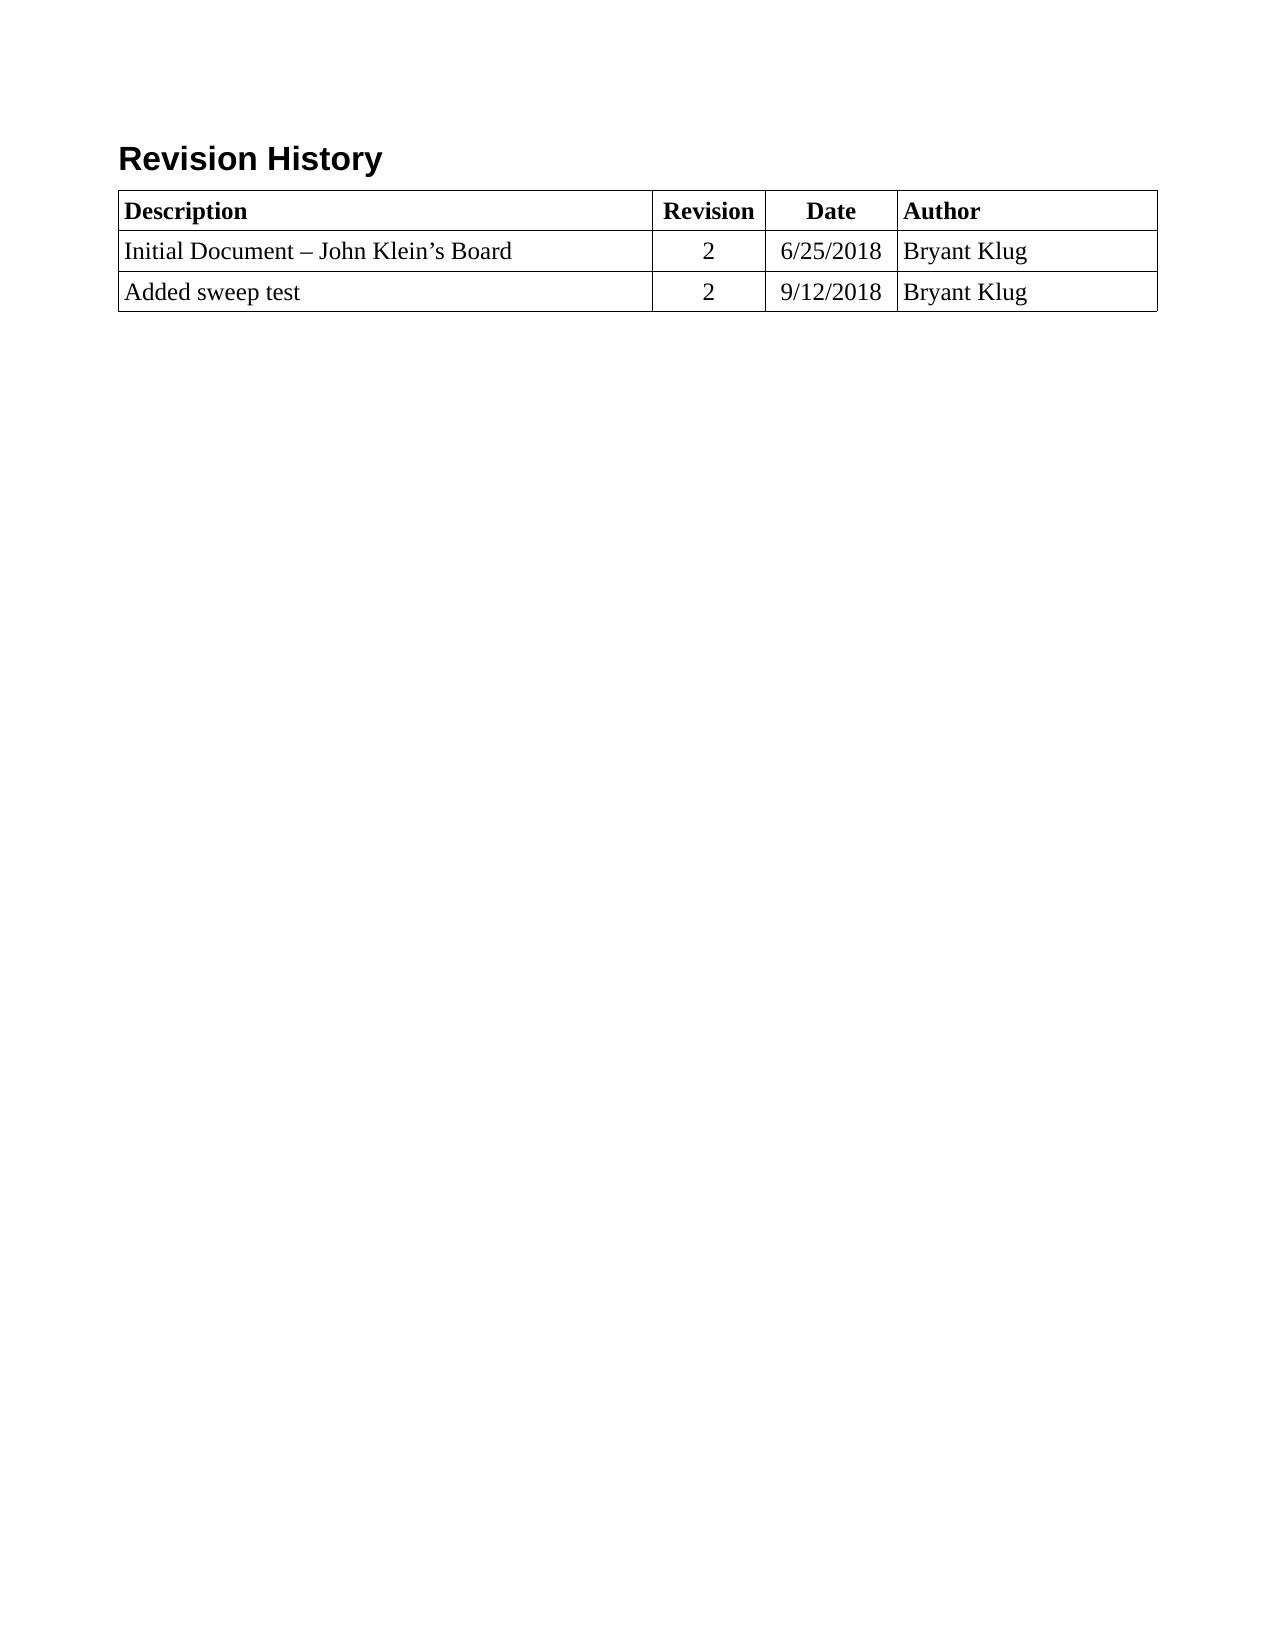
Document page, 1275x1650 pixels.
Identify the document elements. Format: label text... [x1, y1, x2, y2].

table_cell 2 [653, 231, 765, 271]
subtitle Revision History [118, 139, 1157, 178]
table_header Description [119, 191, 652, 230]
table_cell 9/12/2018 [766, 272, 897, 311]
table_cell 6/25/2018 [766, 231, 897, 271]
table_header Author [898, 191, 1157, 230]
table_cell Bryant Klug [898, 231, 1157, 271]
table_cell Bryant Klug [898, 272, 1157, 311]
table_header Date [766, 191, 897, 230]
table_cell Added sweep test [119, 272, 652, 311]
table_header Revision [653, 191, 765, 230]
table_cell 2 [653, 272, 765, 311]
table_cell Initial Document – John Klein’s Board [119, 231, 652, 271]
